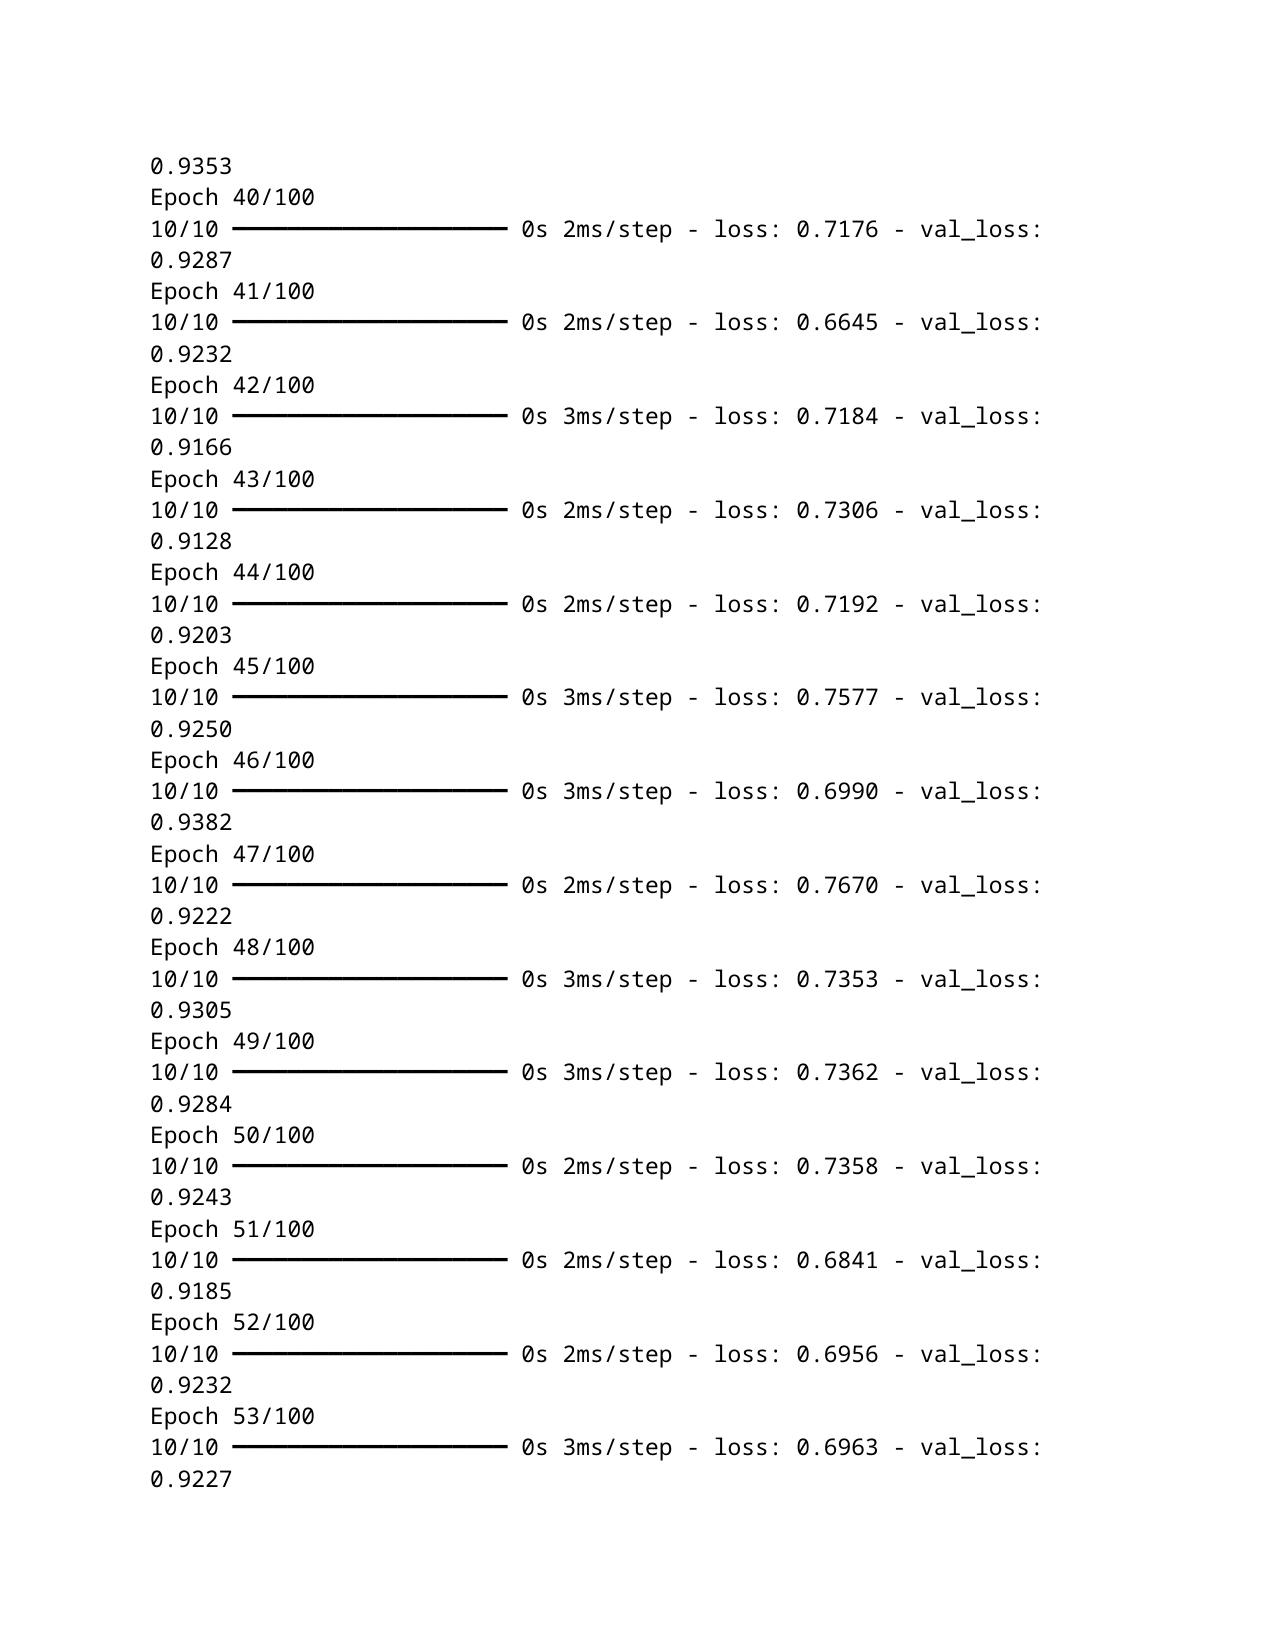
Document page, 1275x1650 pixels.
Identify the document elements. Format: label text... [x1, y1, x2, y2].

text 0.9353 Epoch 40/100 10/10 ━━━━━━━━━━━━━━━━━━━━ 0s 2ms/step - loss: 0.7176 - val_loss: 0.9287 Epoch 41/100 10/10 ━━━━━━━━━━━━━━━━━━━━ 0s 2ms/step - loss: 0.6645 - val_loss: 0.9232 Epoch 42/100 10/10 ━━━━━━━━━━━━━━━━━━━━ 0s 3ms/step - loss: 0.7184 - val_loss: 0.9166 Epoch 43/100 10/10 ━━━━━━━━━━━━━━━━━━━━ 0s 2ms/step - loss: 0.7306 - val_loss: 0.9128 Epoch 44/100 10/10 ━━━━━━━━━━━━━━━━━━━━ 0s 2ms/step - loss: 0.7192 - val_loss: 0.9203 Epoch 45/100 10/10 ━━━━━━━━━━━━━━━━━━━━ 0s 3ms/step - loss: 0.7577 - val_loss: 0.9250 Epoch 46/100 10/10 ━━━━━━━━━━━━━━━━━━━━ 0s 3ms/step - loss: 0.6990 - val_loss: 0.9382 Epoch 47/100 10/10 ━━━━━━━━━━━━━━━━━━━━ 0s 2ms/step - loss: 0.7670 - val_loss: 0.9222 Epoch 48/100 10/10 ━━━━━━━━━━━━━━━━━━━━ 0s 3ms/step - loss: 0.7353 - val_loss: 0.9305 Epoch 49/100 10/10 ━━━━━━━━━━━━━━━━━━━━ 0s 3ms/step - loss: 0.7362 - val_loss: 0.9284 Epoch 50/100 10/10 ━━━━━━━━━━━━━━━━━━━━ 0s 2ms/step - loss: 0.7358 - val_loss: 0.9243 Epoch 51/100 10/10 ━━━━━━━━━━━━━━━━━━━━ 0s 2ms/step - loss: 0.6841 - val_loss: 0.9185 Epoch 52/100 10/10 ━━━━━━━━━━━━━━━━━━━━ 0s 2ms/step - loss: 0.6956 - val_loss: 0.9232 Epoch 53/100 10/10 ━━━━━━━━━━━━━━━━━━━━ 0s 3ms/step - loss: 0.6963 - val_loss: 0.9227 [150, 150, 1125, 1494]
